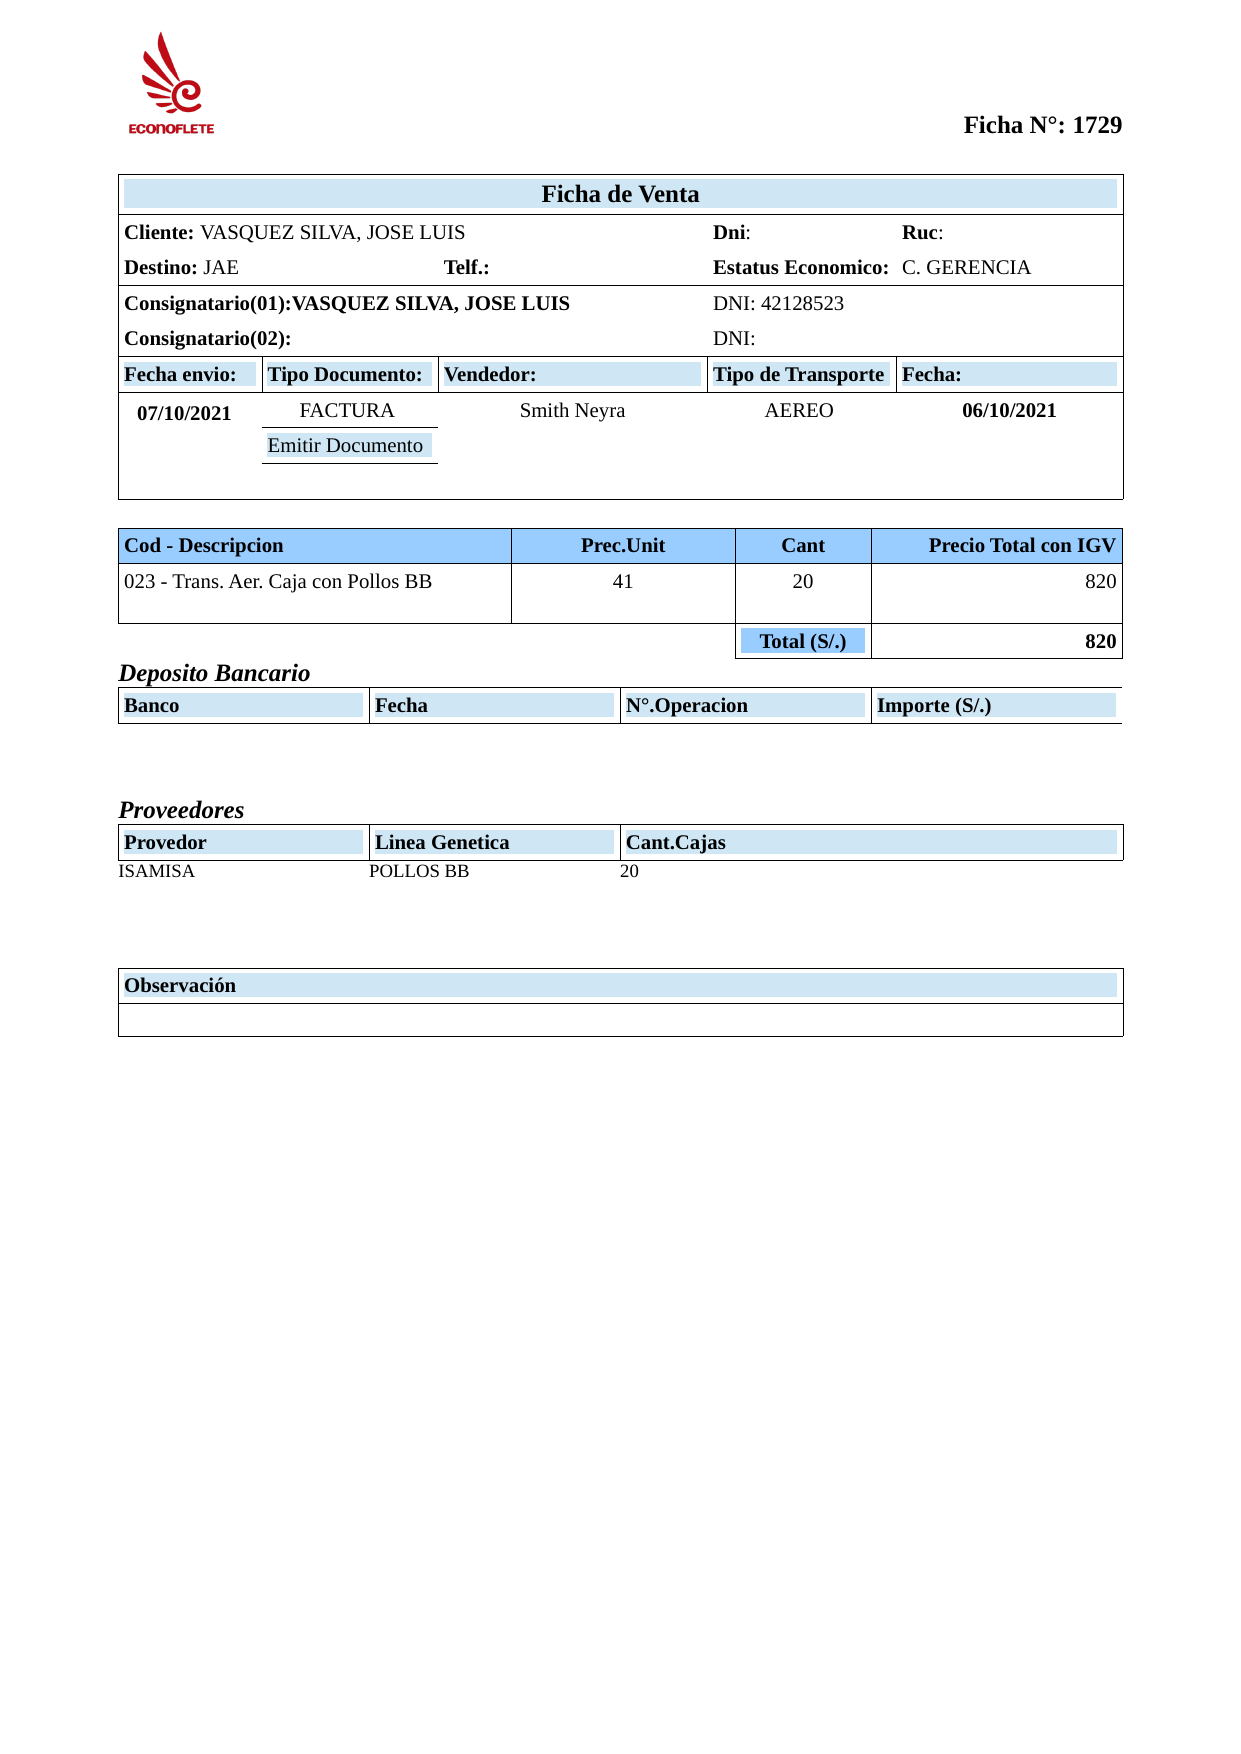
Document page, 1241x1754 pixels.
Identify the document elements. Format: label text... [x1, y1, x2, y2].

table_header Prec.Unit [512, 529, 735, 563]
table_header Banco [119, 688, 369, 723]
table_cell Total (S/.) [736, 624, 871, 658]
table_cell C. GERENCIA [896, 249, 1123, 285]
table_cell 023 - Trans. Aer. Caja con Pollos BB [119, 564, 511, 623]
table_cell [369, 903, 620, 924]
table_header N°.Operacion [621, 688, 871, 723]
table_cell [118, 903, 369, 924]
table_cell 41 [512, 564, 735, 623]
table_cell [118, 624, 511, 658]
table_cell [620, 724, 871, 747]
table_cell Tipo de Transporte [708, 357, 896, 392]
table_header Cant [736, 529, 871, 563]
table_cell Telf.: [438, 249, 707, 285]
table_cell [620, 771, 871, 795]
table_cell Consignatario(01):VASQUEZ SILVA, JOSE LUIS [119, 286, 707, 321]
table_header Ficha de Venta [119, 175, 1123, 214]
table_cell [620, 924, 1123, 946]
table_cell Consignatario(02): [119, 321, 707, 356]
table_cell [511, 624, 735, 658]
table_cell Emitir Documento [262, 428, 438, 463]
table_cell [118, 747, 369, 771]
table_cell [620, 946, 1123, 967]
table_cell [620, 881, 1123, 903]
table_cell ISAMISA [118, 861, 369, 881]
table_cell 20 [620, 861, 1123, 881]
table_cell [118, 771, 369, 795]
table_cell Vendedor: [439, 357, 707, 392]
table_cell [118, 924, 369, 946]
table_cell [620, 747, 871, 771]
text Proveedores [118, 795, 1122, 824]
table_cell Fecha envio: [119, 357, 262, 392]
table_header Cant.Cajas [621, 825, 1123, 859]
table_cell FACTURA [262, 393, 438, 427]
table_header Fecha [370, 688, 620, 723]
table_cell [262, 464, 438, 498]
table_cell [369, 881, 620, 903]
table_cell [119, 1004, 1123, 1036]
table_cell [871, 747, 1122, 771]
table_cell [369, 724, 620, 747]
table_cell Estatus Economico: [707, 249, 896, 285]
table_cell [118, 724, 369, 747]
table_header Provedor [119, 825, 369, 859]
text Deposito Bancario [118, 658, 1122, 687]
table_cell POLLOS BB [369, 861, 620, 881]
table_cell Ruc: [896, 215, 1123, 249]
picture [118, 31, 225, 134]
table_header Precio Total con IGV [872, 529, 1122, 563]
table_cell 06/10/2021 [896, 393, 1123, 498]
table_cell 20 [736, 564, 871, 623]
table_cell [369, 946, 620, 967]
table_cell [871, 724, 1122, 747]
table_cell DNI: 42128523 [707, 286, 1123, 321]
table_cell Smith Neyra [438, 393, 707, 498]
table_cell 820 [872, 564, 1122, 623]
table_cell [369, 747, 620, 771]
table_cell Dni: [707, 215, 896, 249]
table_cell Tipo Documento: [263, 357, 438, 392]
table_header Observación [119, 969, 1123, 1003]
table_cell Fecha: [897, 357, 1123, 392]
table_cell DNI: [707, 321, 1123, 356]
table_cell [369, 771, 620, 795]
table_cell [369, 924, 620, 946]
table_cell [118, 881, 369, 903]
table_cell [871, 771, 1122, 795]
table_cell 820 [872, 624, 1122, 658]
table_cell Destino: JAE [119, 249, 438, 285]
table_header Linea Genetica [370, 825, 620, 859]
table_cell [620, 903, 1123, 924]
table_cell [118, 946, 369, 967]
table_cell Cliente: VASQUEZ SILVA, JOSE LUIS [119, 215, 707, 249]
table_header Importe (S/.) [872, 688, 1122, 723]
table_header Cod - Descripcion [119, 529, 511, 563]
table_cell AEREO [707, 393, 896, 498]
table_cell 07/10/2021 [119, 393, 262, 498]
